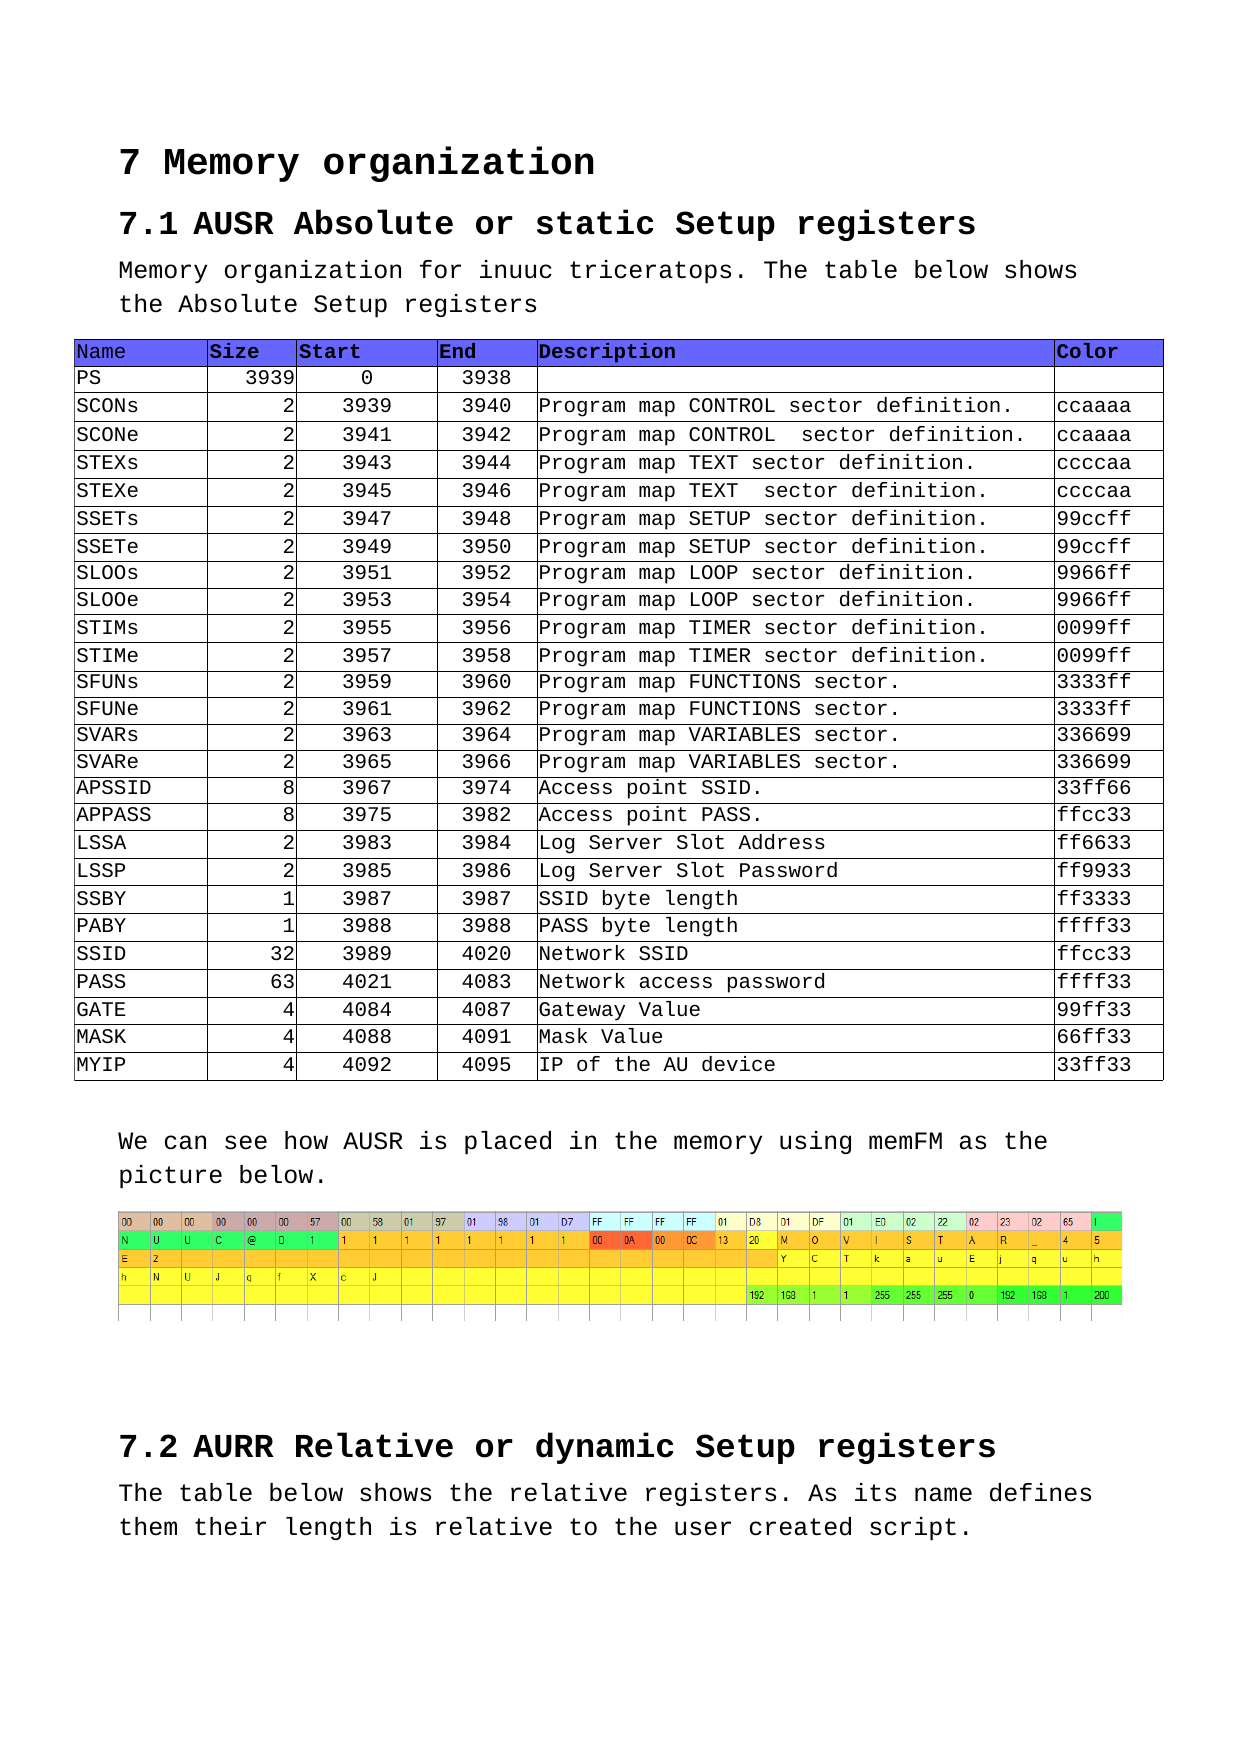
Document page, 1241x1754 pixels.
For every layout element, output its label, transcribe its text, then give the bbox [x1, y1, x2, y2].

subtitle AUSR Absolute or static Setup registers [118, 207, 1122, 245]
text The table below shows the relative registers. As its name defines them their length is relative to the user created script. [118, 1480, 1122, 1542]
text Memory organization for inuuc triceratops. The table below shows the Absolute Setup registers [118, 257, 1122, 320]
subtitle Memory organization [118, 143, 1122, 186]
subtitle AURR Relative or dynamic Setup registers [118, 1429, 1122, 1468]
text We can see how AUSR is placed in the memory using memFM as the picture below. [118, 1128, 1122, 1191]
picture [118, 1211, 1123, 1321]
